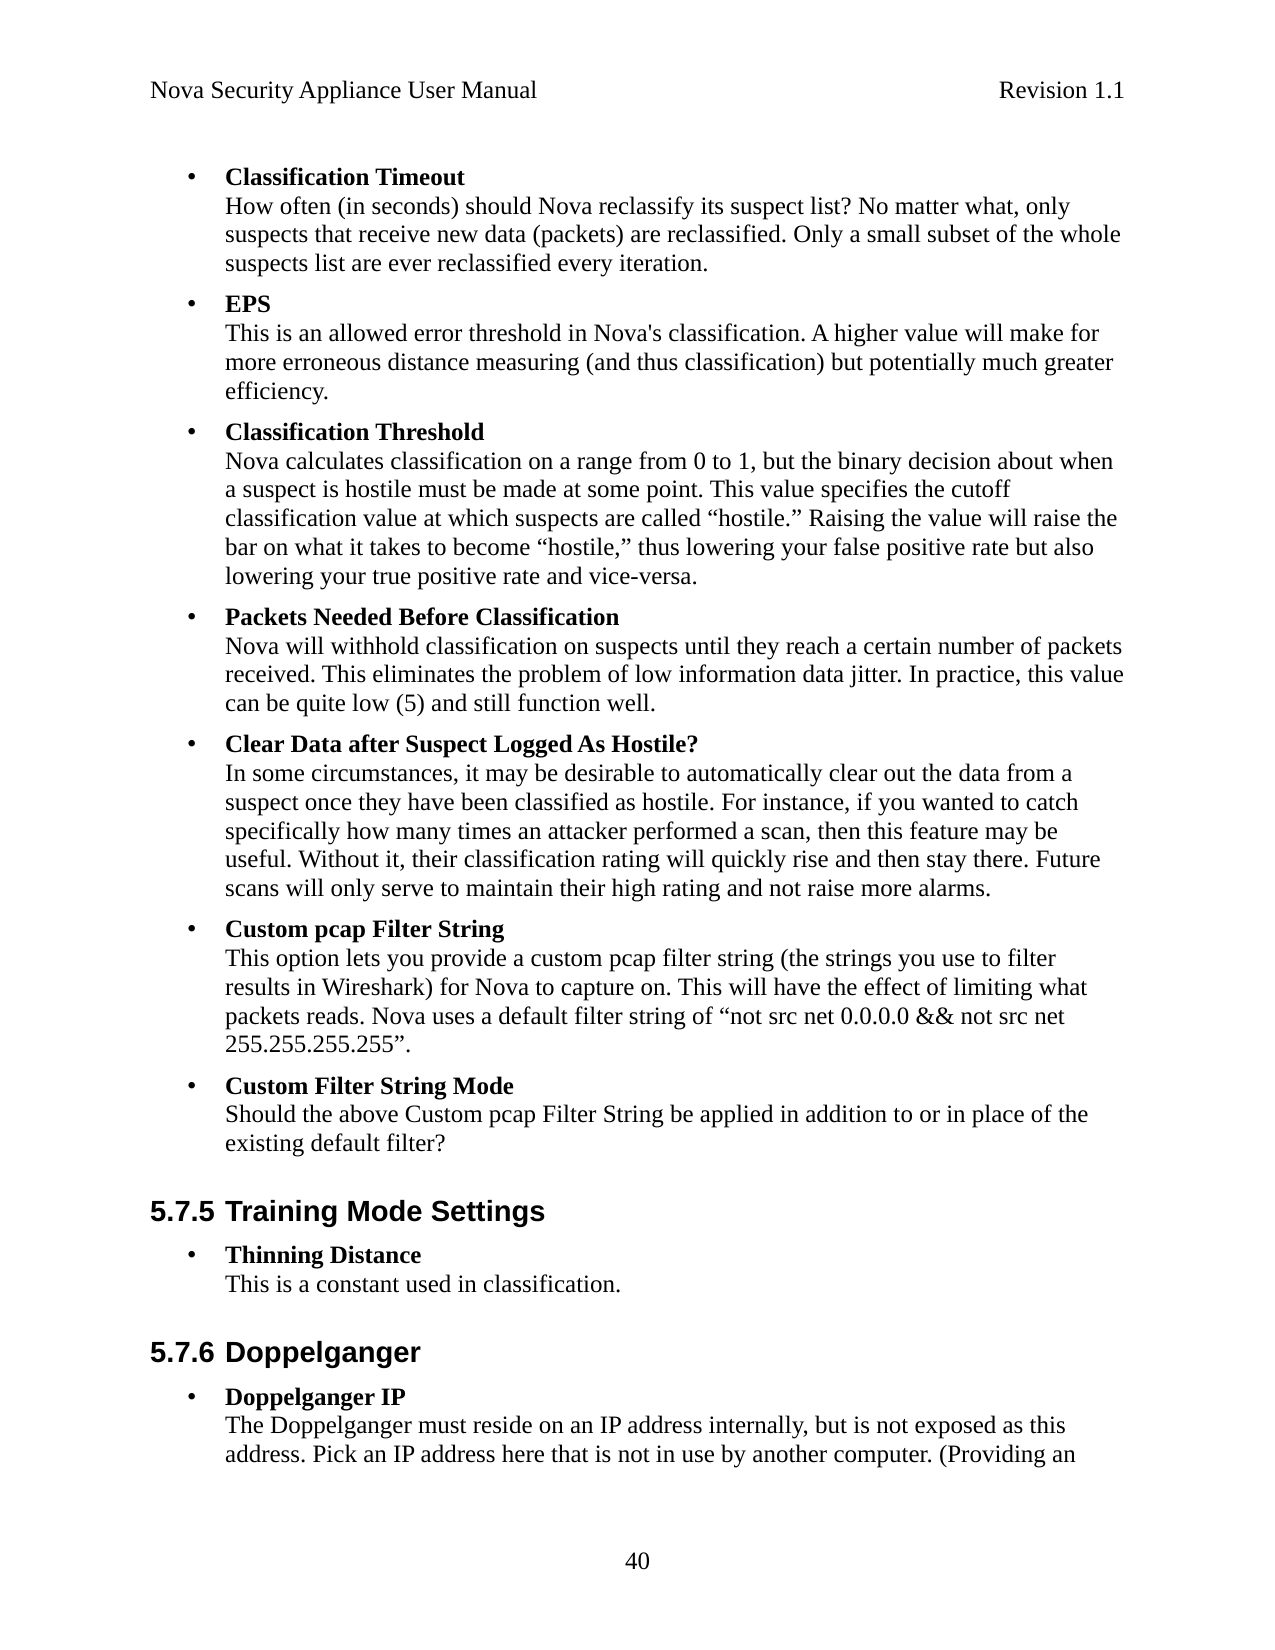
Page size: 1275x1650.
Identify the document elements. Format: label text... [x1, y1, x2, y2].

list Classification Timeout How often (in seconds) should Nova reclassify its suspect list? No matter what, only suspects that receive new data (packets) are reclassified. Only a small subset of the whole suspects list are ever reclassified every iteration. [187, 162, 1125, 277]
list Classification Threshold Nova calculates classification on a range from 0 to 1, but the binary decision about when a suspect is hostile must be made at some point. This value specifies the cutoff classification value at which suspects are called “hostile.” Raising the value will raise the bar on what it takes to become “hostile,” thus lowering your false positive rate but also lowering your true positive rate and vice-versa. [187, 417, 1125, 589]
list Clear Data after Suspect Logged As Hostile? In some circumstances, it may be desirable to automatically clear out the data from a suspect once they have been classified as hostile. For instance, if you wanted to catch specifically how many times an attacker performed a scan, then this feature may be useful. Without it, their classification rating will quickly rise and then stay there. Future scans will only serve to maintain their high rating and not raise more alarms. [187, 729, 1125, 902]
list Custom Filter String Mode Should the above Custom pcap Filter String be applied in addition to or in place of the existing default filter? [187, 1071, 1125, 1157]
list Custom pcap Filter String This option lets you provide a custom pcap filter string (the strings you use to filter results in Wireshark) for Nova to capture on. This will have the effect of limiting what packets reads. Nova uses a default filter string of “not src net 0.0.0.0 && not src net 255.255.255.255”. [187, 914, 1125, 1058]
list Packets Needed Before Classification Nova will withhold classification on suspects until they reach a certain number of packets received. This eliminates the problem of low information data jitter. In practice, this value can be quite low (5) and still function well. [187, 602, 1125, 717]
list Thinning Distance This is a constant used in classification. [187, 1241, 1125, 1298]
list Doppelganger IP The Doppelganger must reside on an IP address internally, but is not exposed as this address. Pick an IP address here that is not in use by another computer. (Providing an [187, 1382, 1125, 1468]
subtitle Doppelganger [150, 1336, 1125, 1369]
subtitle Training Mode Settings [150, 1194, 1125, 1228]
list EPS This is an allowed error threshold in Nova's classification. A higher value will make for more erroneous distance measuring (and thus classification) but potentially much greater efficiency. [187, 289, 1125, 404]
